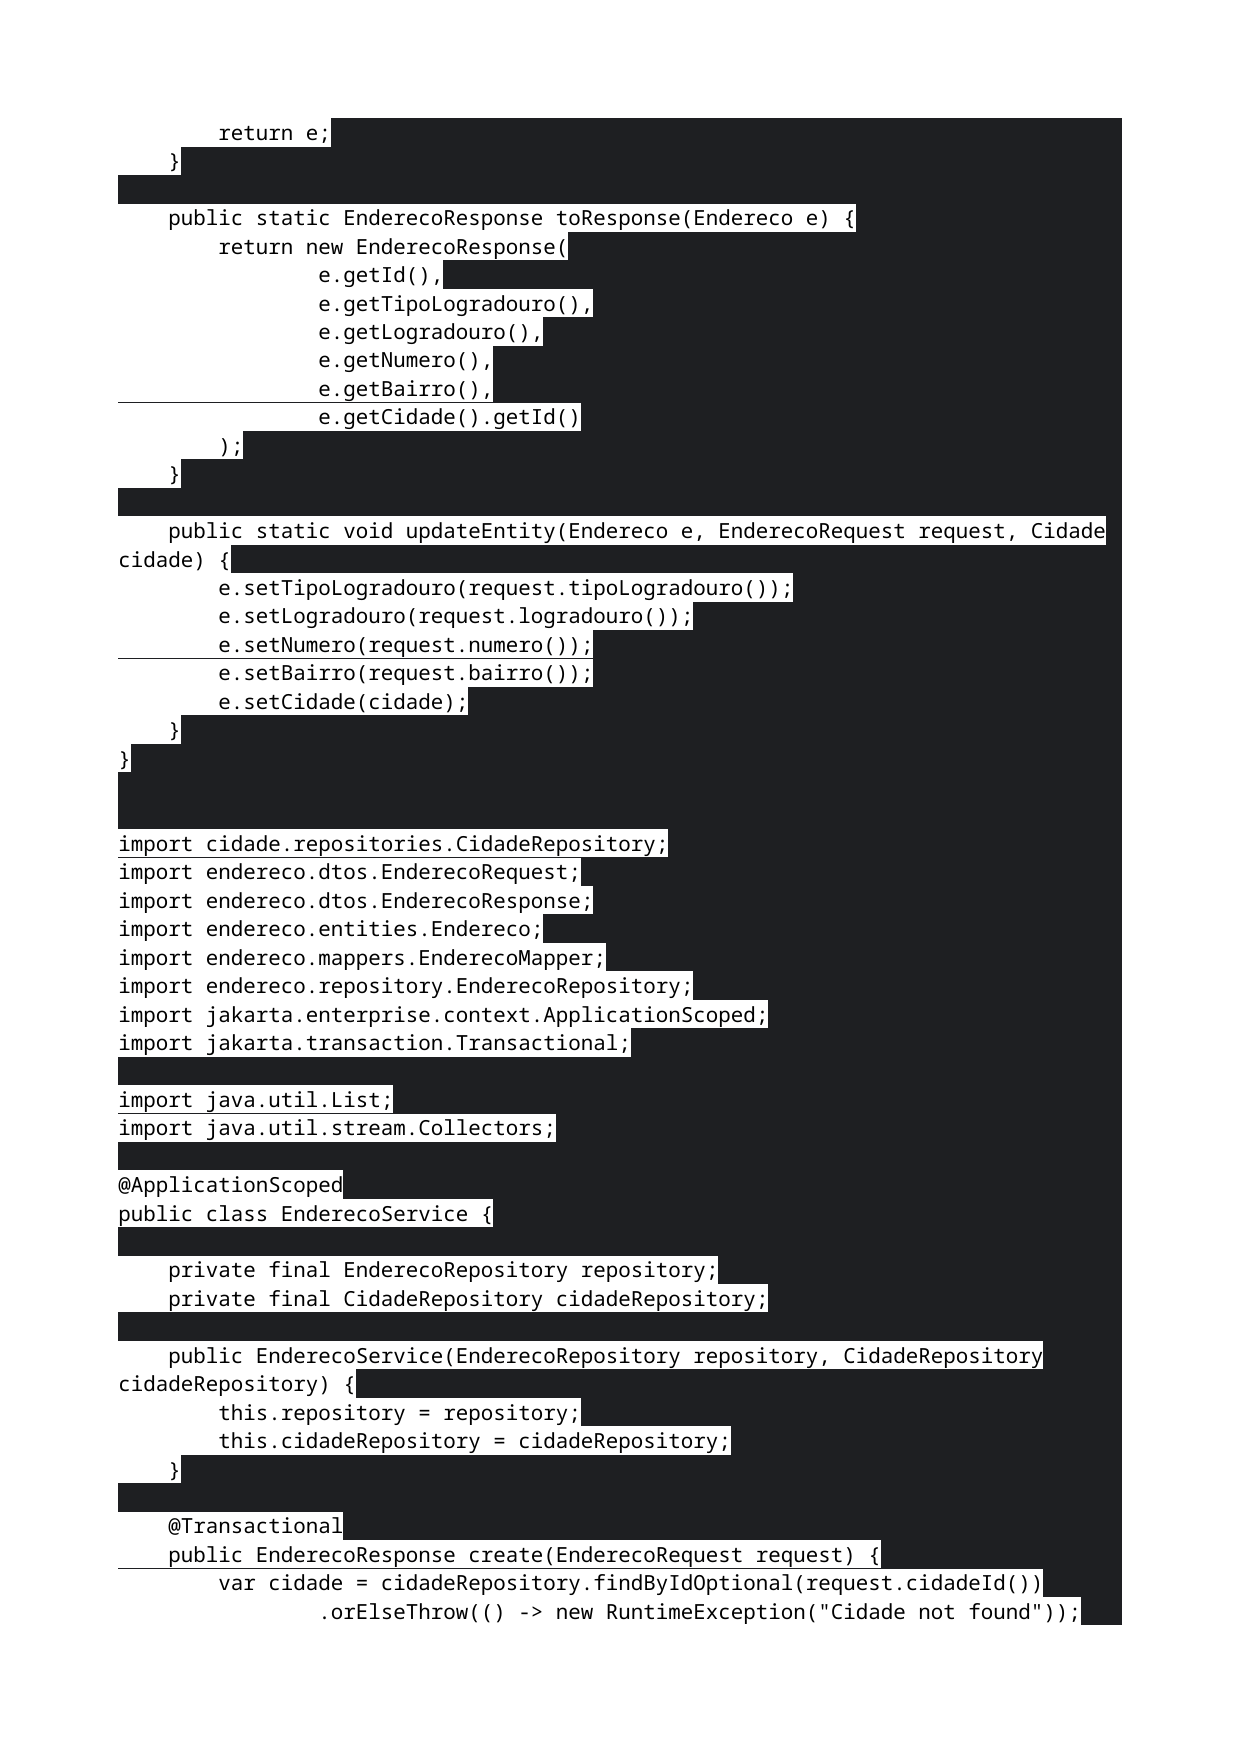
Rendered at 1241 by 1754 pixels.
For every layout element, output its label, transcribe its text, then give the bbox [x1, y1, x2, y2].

text return e; } public static EnderecoResponse toResponse(Endereco e) { return new EnderecoResponse( e.getId(), e.getTipoLogradouro(), e.getLogradouro(), e.getNumero(), e.getBairro(), e.getCidade().getId() ); } public static void updateEntity(Endereco e, EnderecoRequest request, Cidade cidade) { e.setTipoLogradouro(request.tipoLogradouro()); e.setLogradouro(request.logradouro()); e.setNumero(request.numero()); e.setBairro(request.bairro()); e.setCidade(cidade); } } [118, 118, 1122, 801]
text import cidade.repositories.CidadeRepository; import endereco.dtos.EnderecoRequest; import endereco.dtos.EnderecoResponse; import endereco.entities.Endereco; import endereco.mappers.EnderecoMapper; import endereco.repository.EnderecoRepository; import jakarta.enterprise.context.ApplicationScoped; import jakarta.transaction.Transactional; import java.util.List; import java.util.stream.Collectors; @ApplicationScoped public class EnderecoService { private final EnderecoRepository repository; private final CidadeRepository cidadeRepository; public EnderecoService(EnderecoRepository repository, CidadeRepository cidadeRepository) { this.repository = repository; this.cidadeRepository = cidadeRepository; } @Transactional public EnderecoResponse create(EnderecoRequest request) { var cidade = cidadeRepository.findByIdOptional(request.cidadeId()) .orElseThrow(() -> new RuntimeException("Cidade not found")); [118, 801, 1122, 1625]
